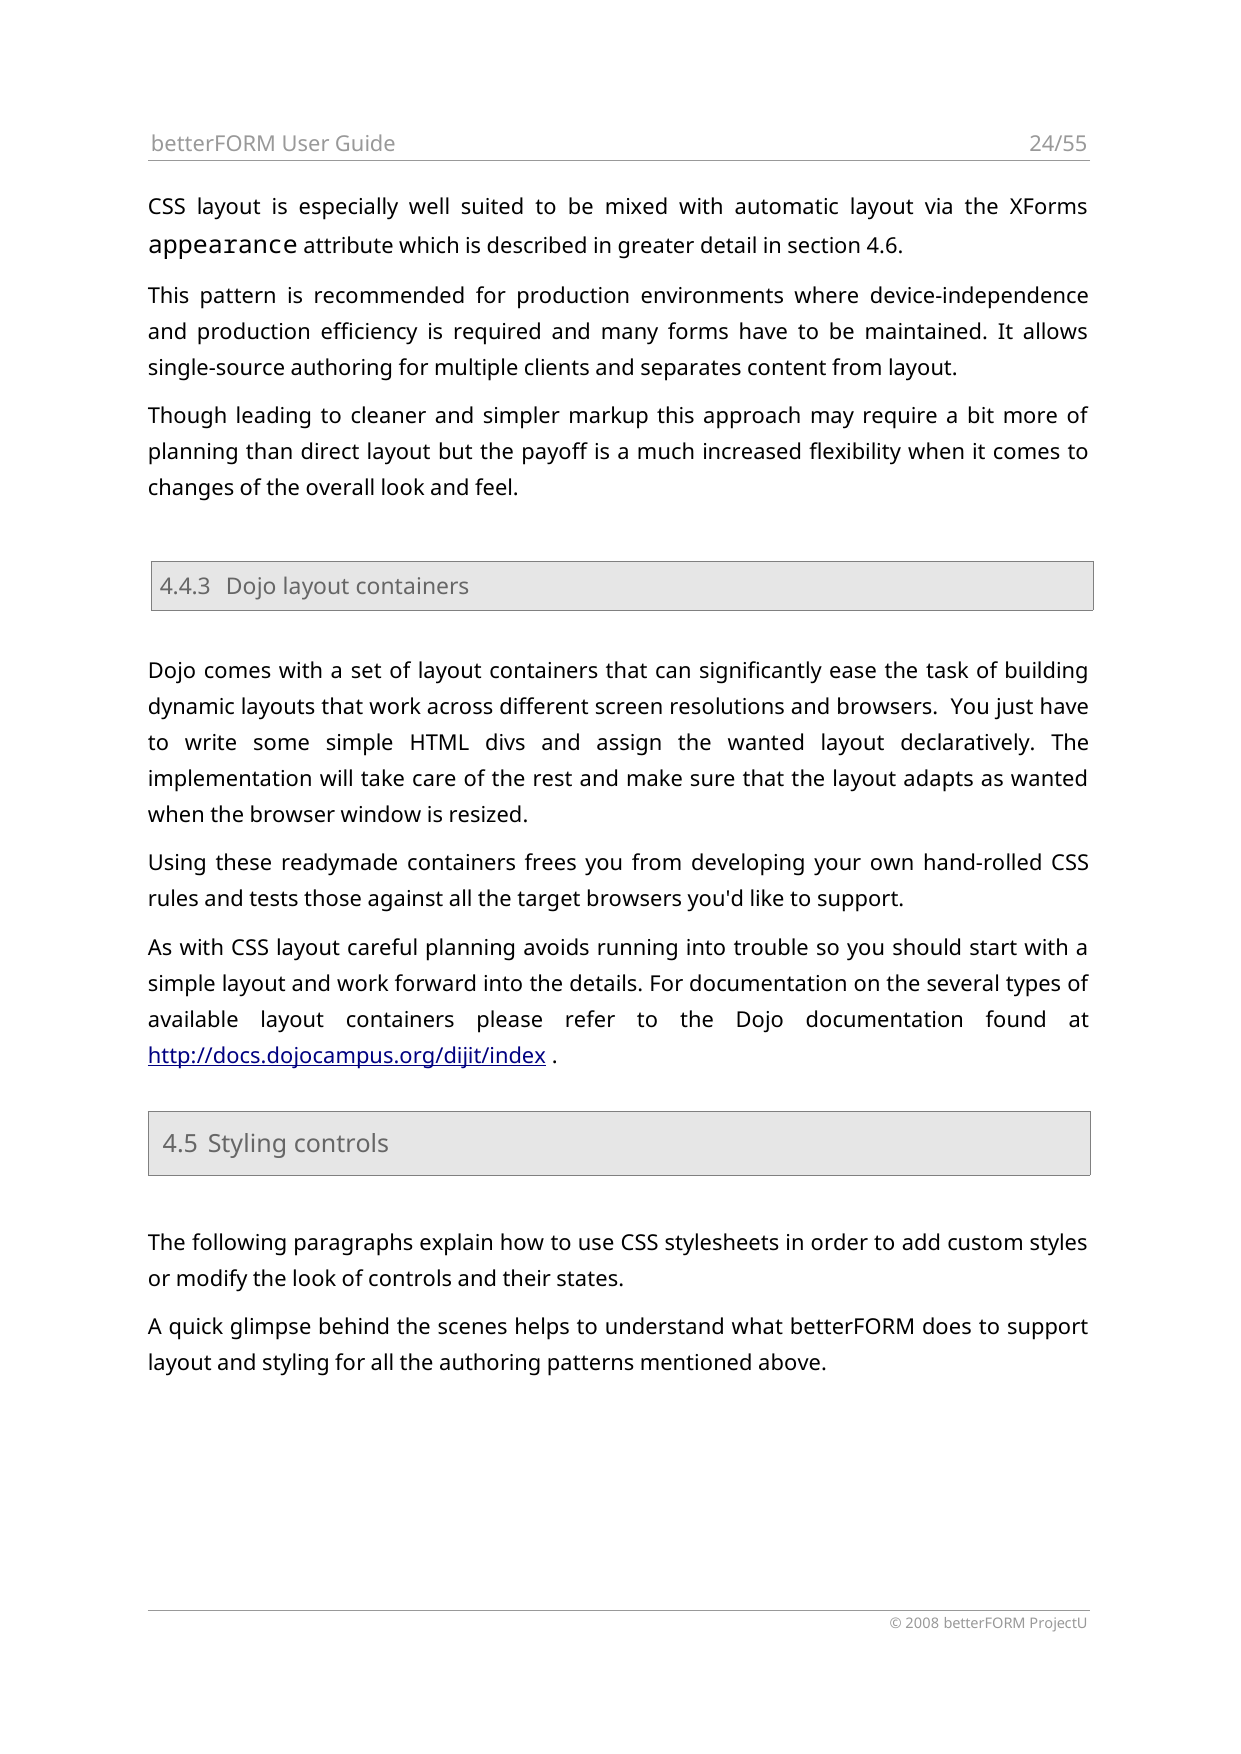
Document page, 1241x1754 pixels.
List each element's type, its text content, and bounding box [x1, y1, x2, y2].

text Using these readymade containers frees you from developing your own hand-rolled CSS rules and tests those against all the target browsers you'd like to support. [148, 847, 1090, 913]
text CSS layout is especially well suited to be mixed with automatic layout via the XForms appearance attribute which is described in greater detail in section 4.6. [148, 191, 1090, 261]
text Though leading to cleaner and simpler markup this approach may require a bit more of planning than direct layout but the payoff is a much increased flexibility when it comes to changes of the overall look and feel. [148, 400, 1090, 502]
text As with CSS layout careful planning avoids running into trouble so you should start with a simple layout and work forward into the details. For documentation on the several types of available layout containers please refer to the Dojo documentation found at http://docs.dojocampus.org/dijit/index . [148, 932, 1090, 1069]
subtitle Styling controls [149, 1112, 1090, 1175]
text This pattern is recommended for production environments where device-independence and production efficiency is required and many forms have to be maintained. It allows single-source authoring for multiple clients and separates content from layout. [148, 280, 1090, 382]
text The following paragraphs explain how to use CSS stylesheets in order to add custom styles or modify the look of controls and their states. [148, 1227, 1090, 1293]
text Dojo comes with a set of layout containers that can significantly ease the task of building dynamic layouts that work across different screen resolutions and browsers. You just have to write some simple HTML divs and assign the wanted layout declaratively. The implementation will take care of the rest and make sure that the layout adapts as wanted when the browser window is resized. [148, 655, 1090, 829]
text A quick glimpse behind the scenes helps to understand what betterFORM does to support layout and styling for all the authoring patterns mentioned above. [148, 1311, 1090, 1377]
subtitle Dojo layout containers [152, 562, 1093, 610]
